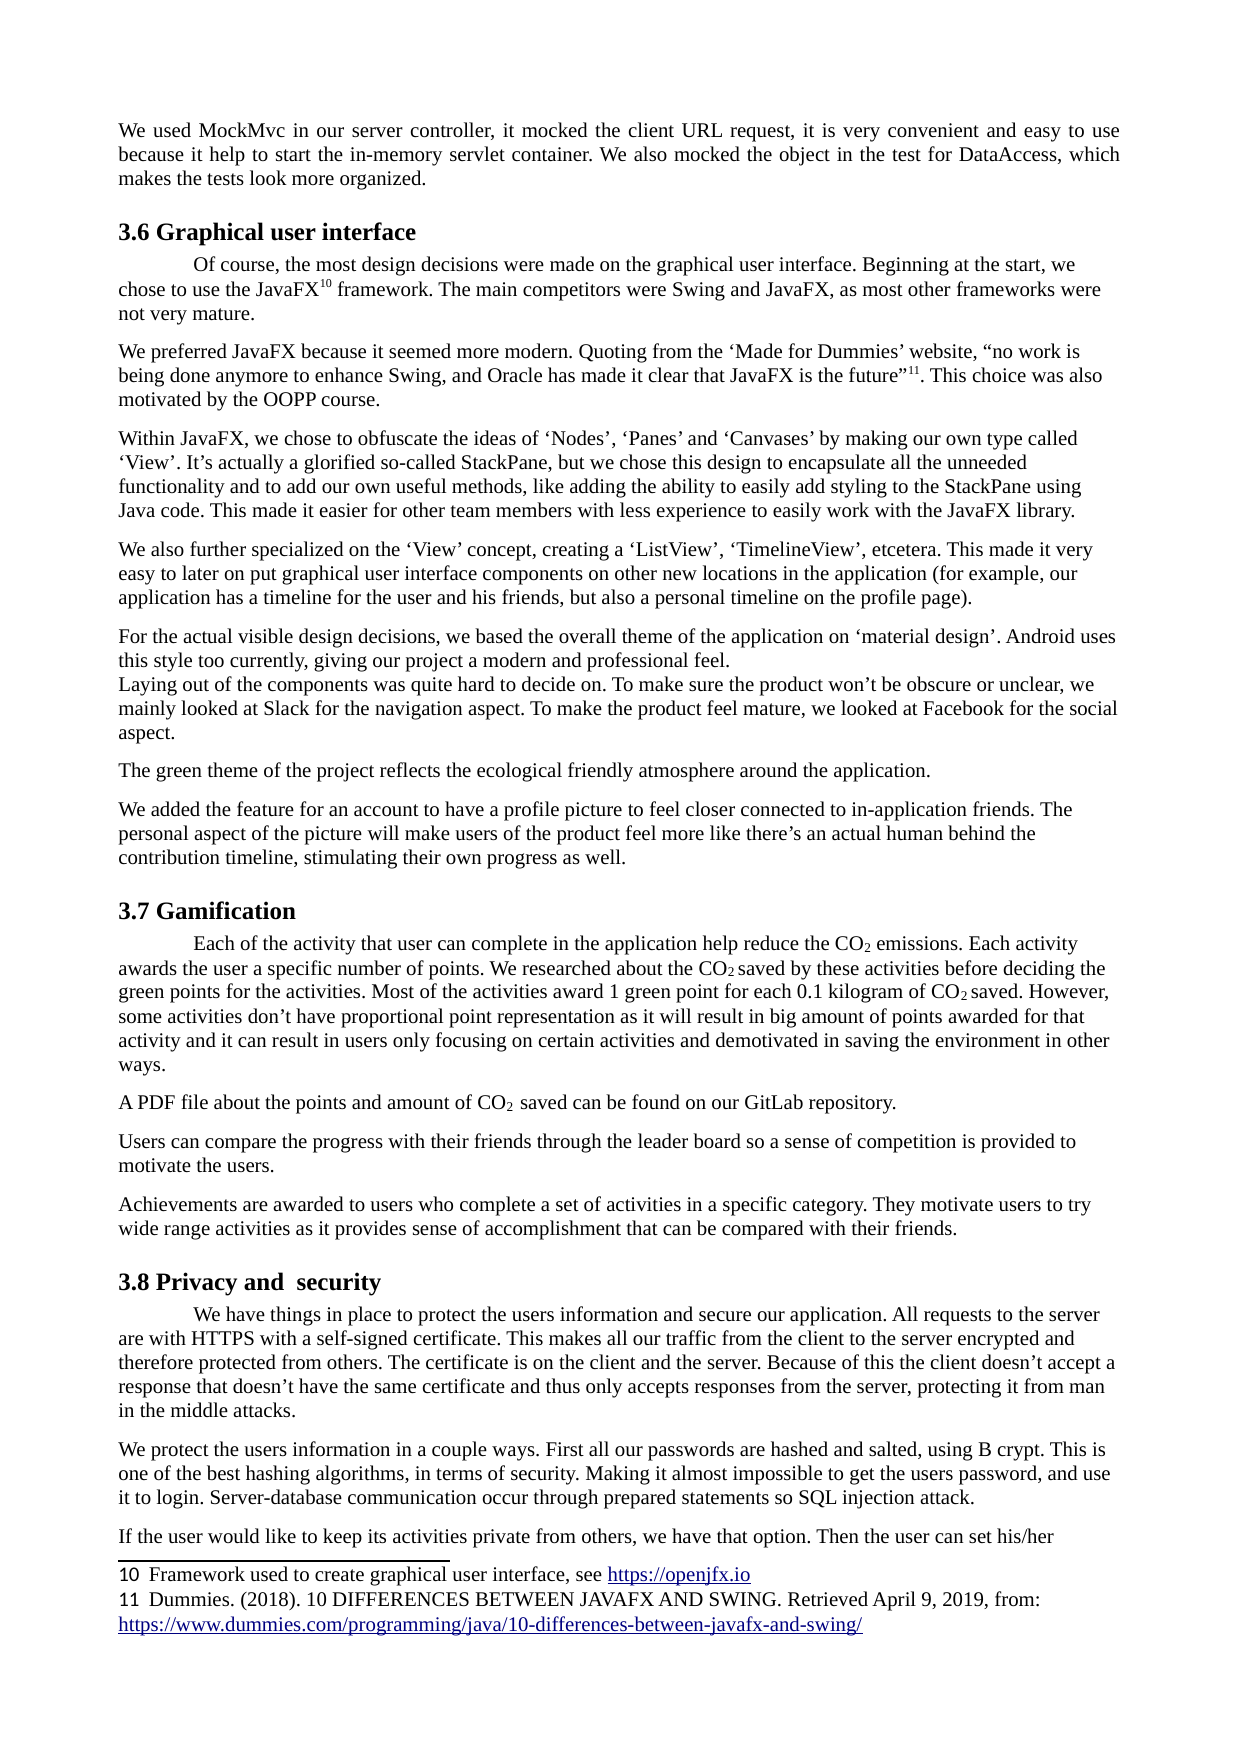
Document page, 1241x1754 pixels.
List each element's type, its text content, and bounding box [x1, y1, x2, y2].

text 3.7 Gamification [118, 896, 1122, 925]
text Achievements are awarded to users who complete a set of activities in a specific category. They motivate users to try wide range activities as it provides sense of accomplishment that can be compared with their friends. [118, 1192, 1122, 1240]
text A PDF file about the points and amount of CO2 saved can be found on our GitLab repository. [118, 1090, 1122, 1114]
text We protect the users information in a couple ways. First all our passwords are hashed and salted, using B crypt. This is one of the best hashing algorithms, in terms of security. Making it almost impossible to get the users password, and use it to login. Server-database communication occur through prepared statements so SQL injection attack. [118, 1437, 1122, 1509]
text Of course, the most design decisions were made on the graphical user interface. Beginning at the start, we chose to use the JavaFX framework. The main competitors were Swing and JavaFX, as most other frameworks were not very mature. [118, 252, 1122, 324]
text Framework used to create graphical user interface, see https://openjfx.io [118, 1561, 1122, 1586]
text Dummies. (2018). 10 DIFFERENCES BETWEEN JAVAFX AND SWING. Retrieved April 9, 2019, from: https://www.dummies.com/programming/java/10-differences-between-javafx-and-swing/ [118, 1586, 1122, 1636]
text If the user would like to keep its activities private from others, we have that option. Then the user can set his/her [118, 1523, 1122, 1548]
text We used MockMvc in our server controller, it mocked the client URL request, it is very convenient and easy to use because it help to start the in-memory servlet container. We also mocked the object in the test for DataAccess, which makes the tests look more organized. [118, 118, 1122, 190]
text 3.8 Privacy and security [118, 1267, 1122, 1296]
text We also further specialized on the ‘View’ concept, creating a ‘ListView’, ‘TimelineView’, etcetera. This made it very easy to later on put graphical user interface components on other new locations in the application (for example, our application has a timeline for the user and his friends, but also a personal timeline on the profile page). [118, 537, 1122, 609]
text 3.6 Graphical user interface [118, 217, 1122, 246]
text The green theme of the project reflects the ecological friendly atmosphere around the application. [118, 758, 1122, 782]
text Within JavaFX, we chose to obfuscate the ideas of ‘Nodes’, ‘Panes’ and ‘Canvases’ by making our own type called ‘View’. It’s actually a glorified so-called StackPane, but we chose this design to encapsulate all the unneeded functionality and to add our own useful methods, like adding the ability to easily add styling to the StackPane using Java code. This made it easier for other team members with less experience to easily work with the JavaFX library. [118, 426, 1122, 522]
text We added the feature for an account to have a profile picture to feel closer connected to in-application friends. The personal aspect of the picture will make users of the product feel more like there’s an actual human behind the contribution timeline, stimulating their own progress as well. [118, 797, 1122, 869]
text Users can compare the progress with their friends through the leader board so a sense of competition is provided to motivate the users. [118, 1129, 1122, 1177]
text We preferred JavaFX because it seemed more modern. Quoting from the ‘Made for Dummies’ website, “no work is being done anymore to enhance Swing, and Oracle has made it clear that JavaFX is the future”. This choice was also motivated by the OOPP course. [118, 339, 1122, 411]
text Each of the activity that user can complete in the application help reduce the CO2 emissions. Each activity awards the user a specific number of points. We researched about the CO2 saved by these activities before deciding the green points for the activities. Most of the activities award 1 green point for each 0.1 kilogram of CO2 saved. However, some activities don’t have proportional point representation as it will result in big amount of points awarded for that activity and it can result in users only focusing on certain activities and demotivated in saving the environment in other ways. [118, 931, 1122, 1076]
text We have things in place to protect the users information and secure our application. All requests to the server are with HTTPS with a self-signed certificate. This makes all our traffic from the client to the server encrypted and therefore protected from others. The certificate is on the client and the server. Because of this the client doesn’t accept a response that doesn’t have the same certificate and thus only accepts responses from the server, protecting it from man in the middle attacks. [118, 1302, 1122, 1422]
text For the actual visible design decisions, we based the overall theme of the application on ‘material design’. Android uses this style too currently, giving our project a modern and professional feel. Laying out of the components was quite hard to decide on. To make sure the product won’t be obscure or unclear, we mainly looked at Slack for the navigation aspect. To make the product feel mature, we looked at Facebook for the social aspect. [118, 623, 1122, 744]
